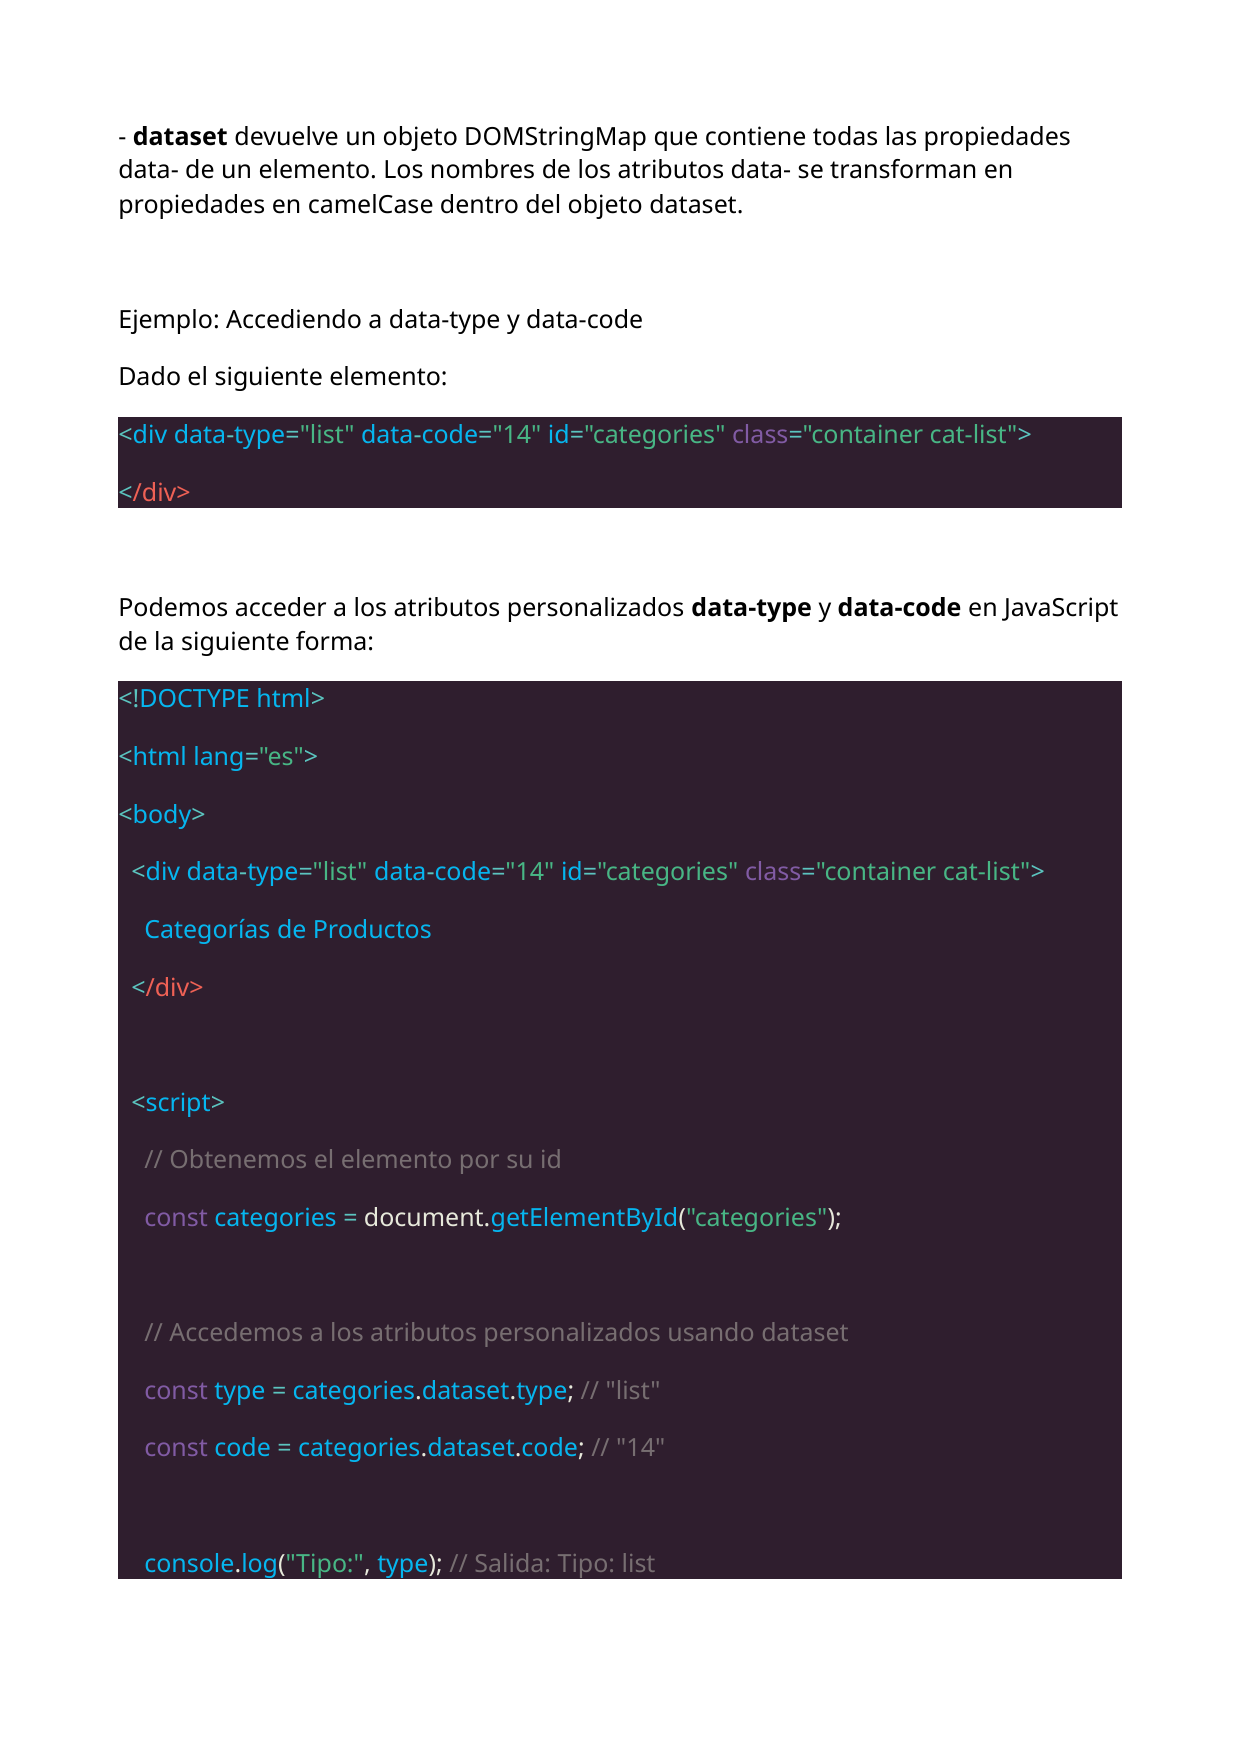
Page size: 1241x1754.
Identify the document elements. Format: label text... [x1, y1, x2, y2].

text <div data-type="list" data-code="14" id="categories" class="container cat-list"> [118, 417, 1122, 451]
text <html lang="es"> [118, 739, 1122, 773]
text </div> [118, 969, 1122, 1003]
text <div data-type="list" data-code="14" id="categories" class="container cat-list"> [118, 854, 1122, 888]
text Podemos acceder a los atributos personalizados data-type y data-code en JavaScript de la siguiente forma: [118, 589, 1122, 658]
text </div> [118, 474, 1122, 508]
text console.log("Tipo:", type); // Salida: Tipo: list [118, 1545, 1122, 1579]
text // Accedemos a los atributos personalizados usando dataset [118, 1315, 1122, 1349]
text const type = categories.dataset.type; // "list" [118, 1372, 1122, 1406]
text <!DOCTYPE html> [118, 681, 1122, 715]
text Dado el siguiente elemento: [118, 359, 1122, 393]
text <body> [118, 796, 1122, 830]
text const code = categories.dataset.code; // "14" [118, 1430, 1122, 1464]
text <script> [118, 1084, 1122, 1118]
text - dataset devuelve un objeto DOMStringMap que contiene todas las propiedades data- de un elemento. Los nombres de los atributos data- se transforman en propiedades en camelCase dentro del objeto dataset. [118, 118, 1122, 220]
text const categories = document.getElementById("categories"); [118, 1199, 1122, 1234]
text // Obtenemos el elemento por su id [118, 1142, 1122, 1176]
text Ejemplo: Accediendo a data-type y data-code [118, 301, 1122, 336]
text Categorías de Productos [118, 912, 1122, 946]
